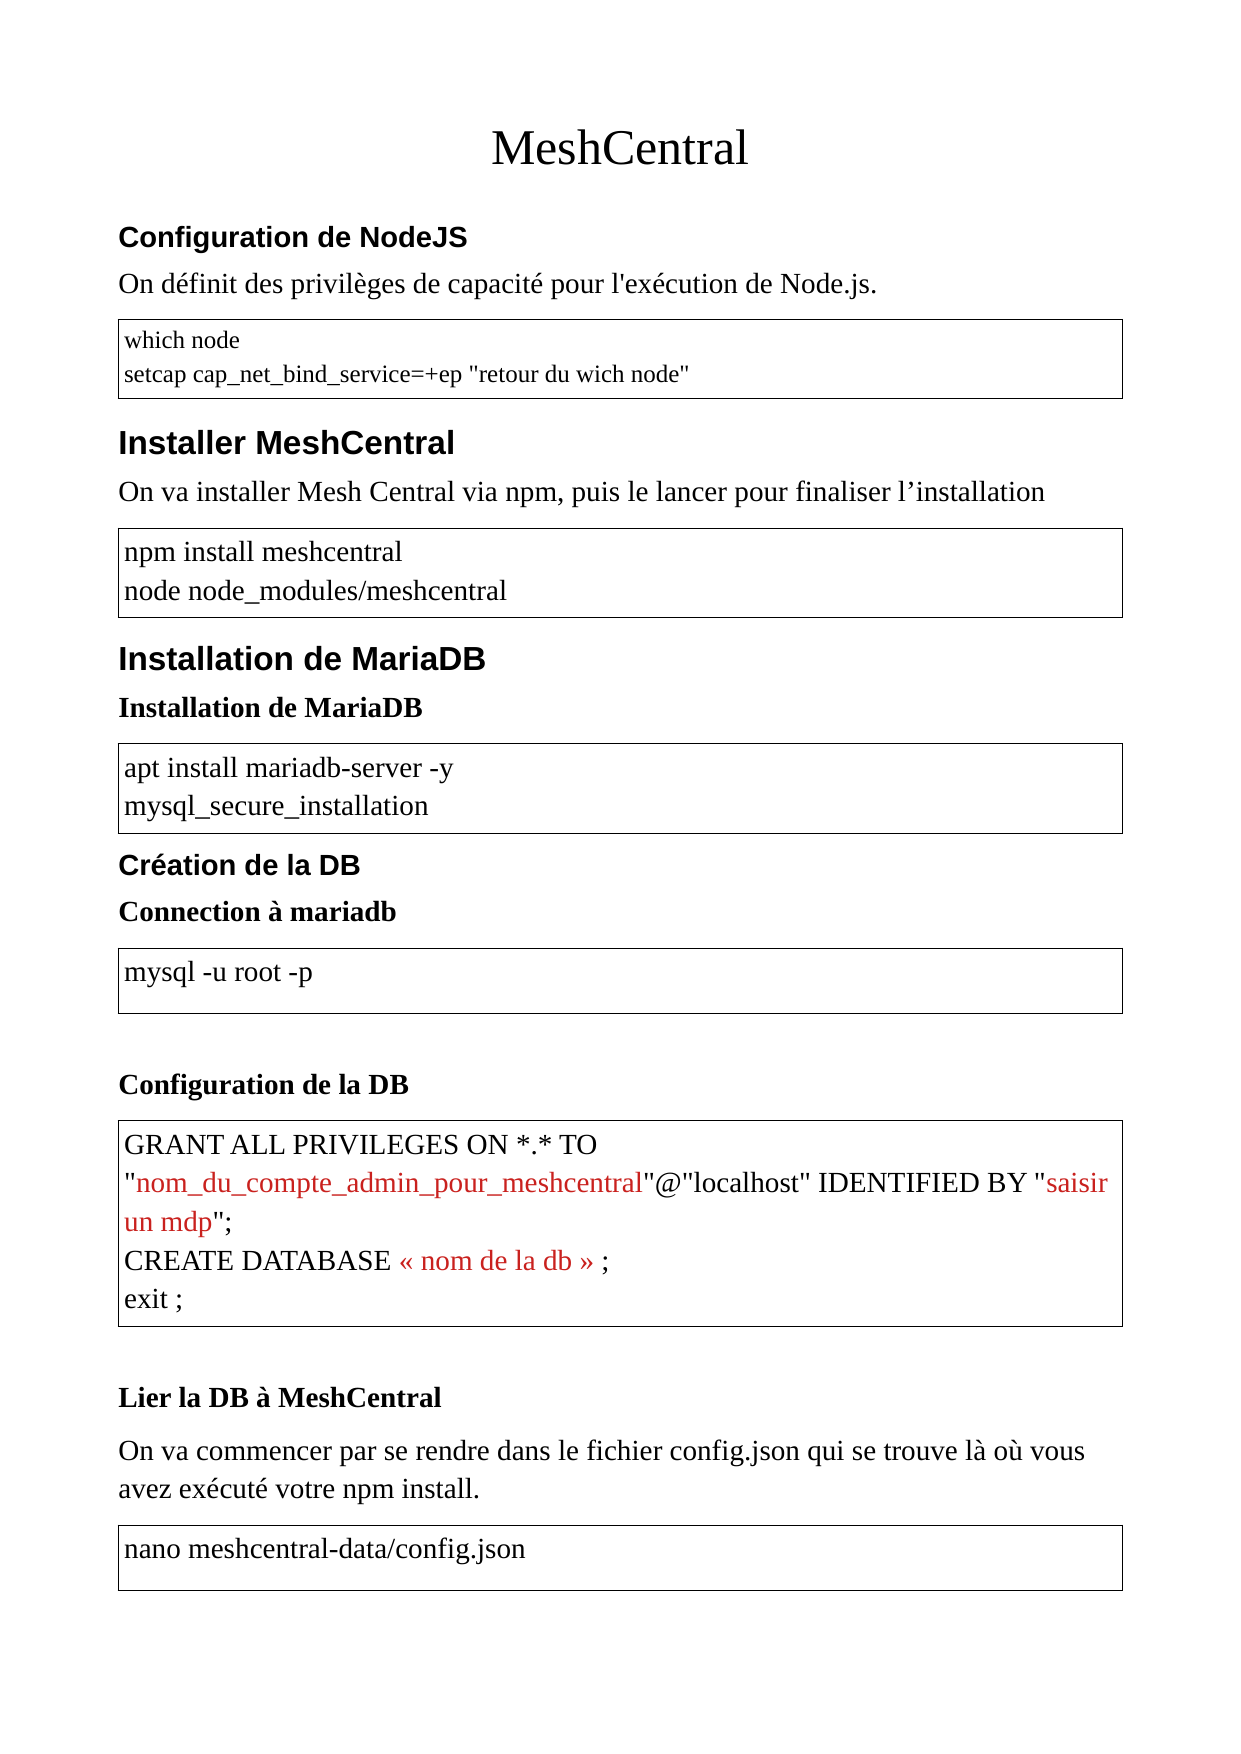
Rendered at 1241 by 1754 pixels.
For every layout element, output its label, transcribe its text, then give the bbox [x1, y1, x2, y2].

text Installation de MariaDB [118, 690, 1122, 723]
text Connection à mariadb [118, 894, 1122, 928]
text Lier la DB à MeshCentral [118, 1380, 1122, 1413]
table_header which node setcap cap_net_bind_service=+ep "retour du wich node" [119, 320, 1122, 397]
table_header mysql -u root -p [119, 949, 1122, 1013]
subtitle Création de la DB [118, 848, 1122, 882]
text On définit des privilèges de capacité pour l'exécution de Node.js. [118, 266, 1122, 299]
table_header GRANT ALL PRIVILEGES ON *.* TO "nom_du_compte_admin_pour_meshcentral"@"localhost" IDENTIFIED BY "saisir un mdp"; CREATE DATABASE « nom de la db » ; exit ; [119, 1121, 1122, 1326]
subtitle Installer MeshCentral [118, 423, 1122, 462]
table_header npm install meshcentral node node_modules/meshcentral [119, 529, 1122, 617]
text Configuration de la DB [118, 1067, 1122, 1101]
text On va commencer par se rendre dans le fichier config.json qui se trouve là où vous avez exécuté votre npm install. [118, 1433, 1122, 1505]
table_header apt install mariadb-server -y mysql_secure_installation [119, 744, 1122, 833]
subtitle Configuration de NodeJS [118, 220, 1122, 253]
subtitle Installation de MariaDB [118, 639, 1122, 677]
text On va installer Mesh Central via npm, puis le lancer pour finaliser l’installation [118, 474, 1122, 508]
table_header nano meshcentral-data/config.json [119, 1526, 1122, 1590]
